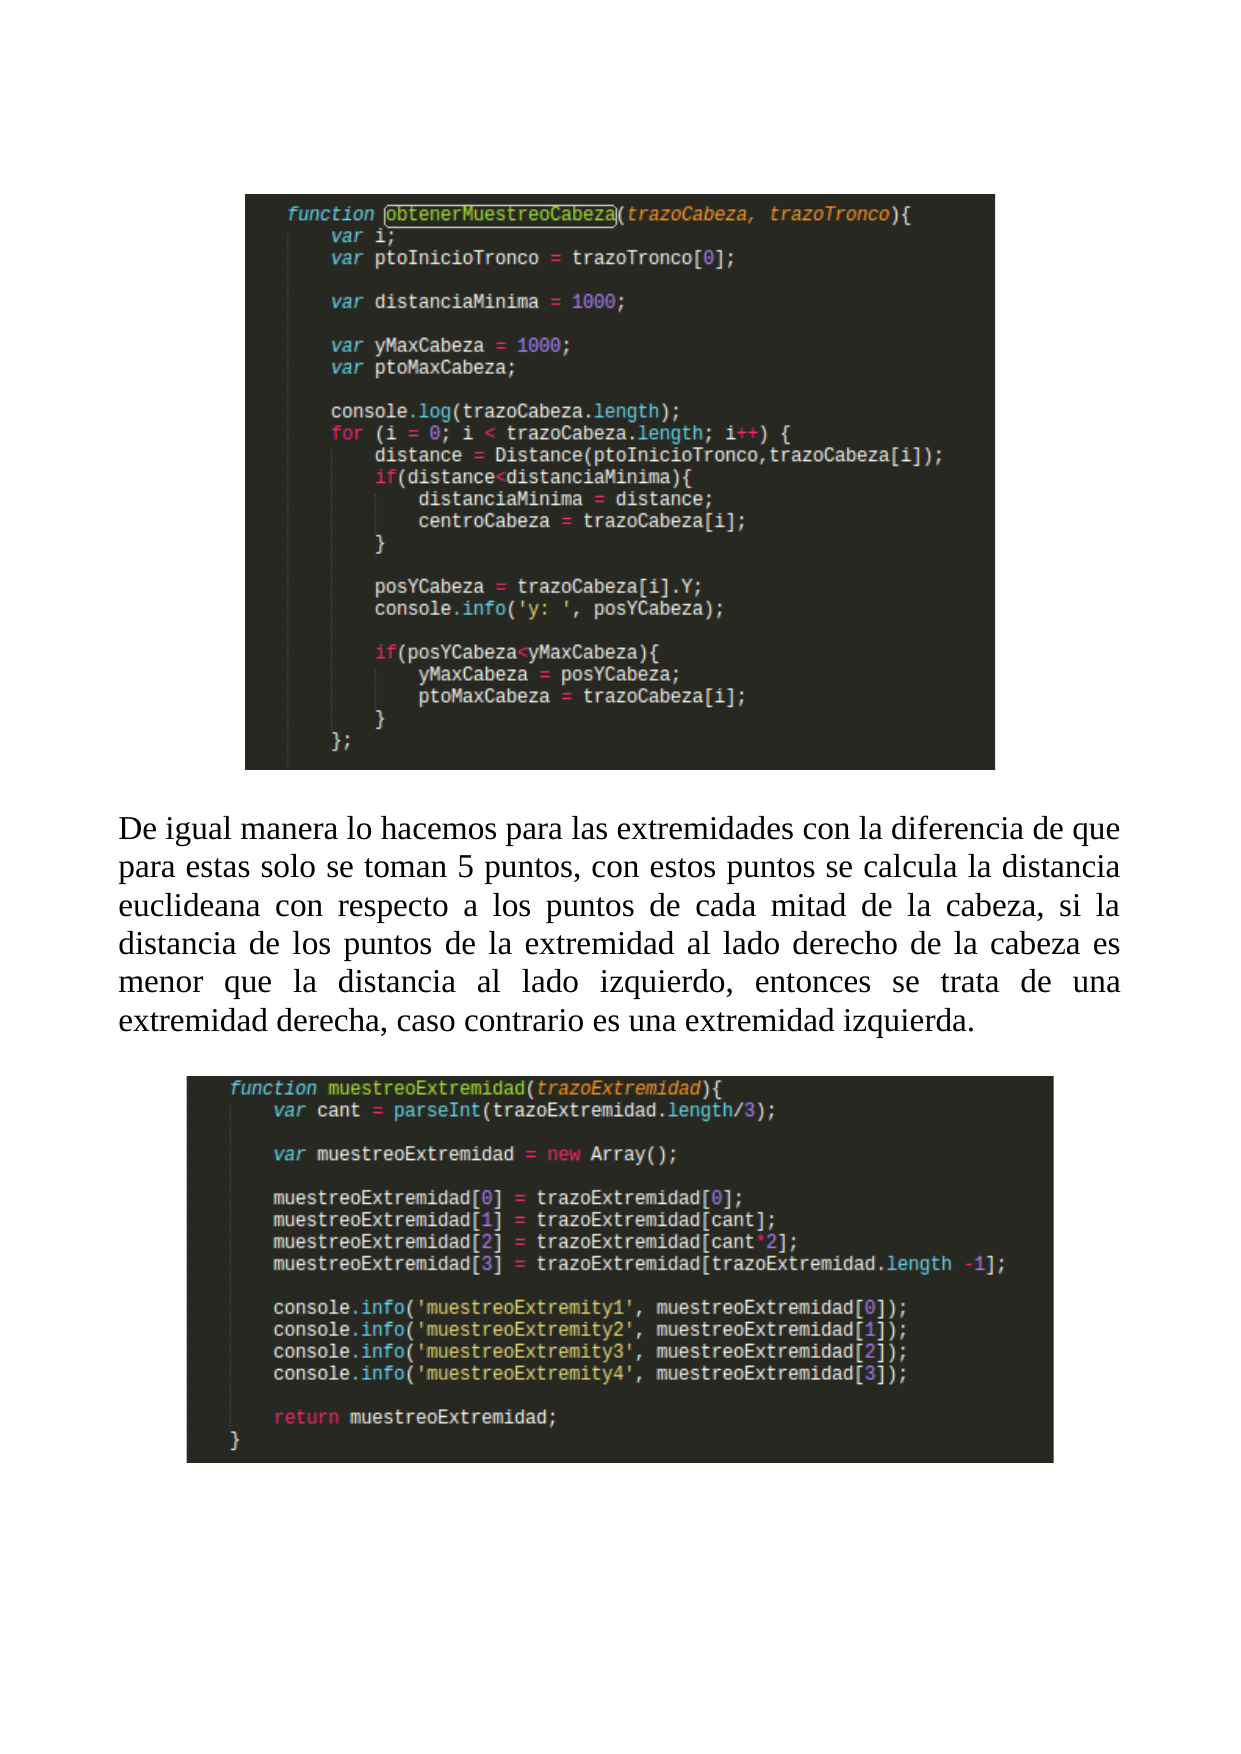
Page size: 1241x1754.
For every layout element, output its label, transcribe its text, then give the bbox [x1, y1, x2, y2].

text De igual manera lo hacemos para las extremidades con la diferencia de que para estas solo se toman 5 puntos, con estos puntos se calcula la distancia euclideana con respecto a los puntos de cada mitad de la cabeza, si la distancia de los puntos de la extremidad al lado derecho de la cabeza es menor que la distancia al lado izquierdo, entonces se trata de una extremidad derecha, caso contrario es una extremidad izquierda. [118, 808, 1122, 1038]
picture [245, 194, 995, 770]
picture [186, 1076, 1054, 1463]
